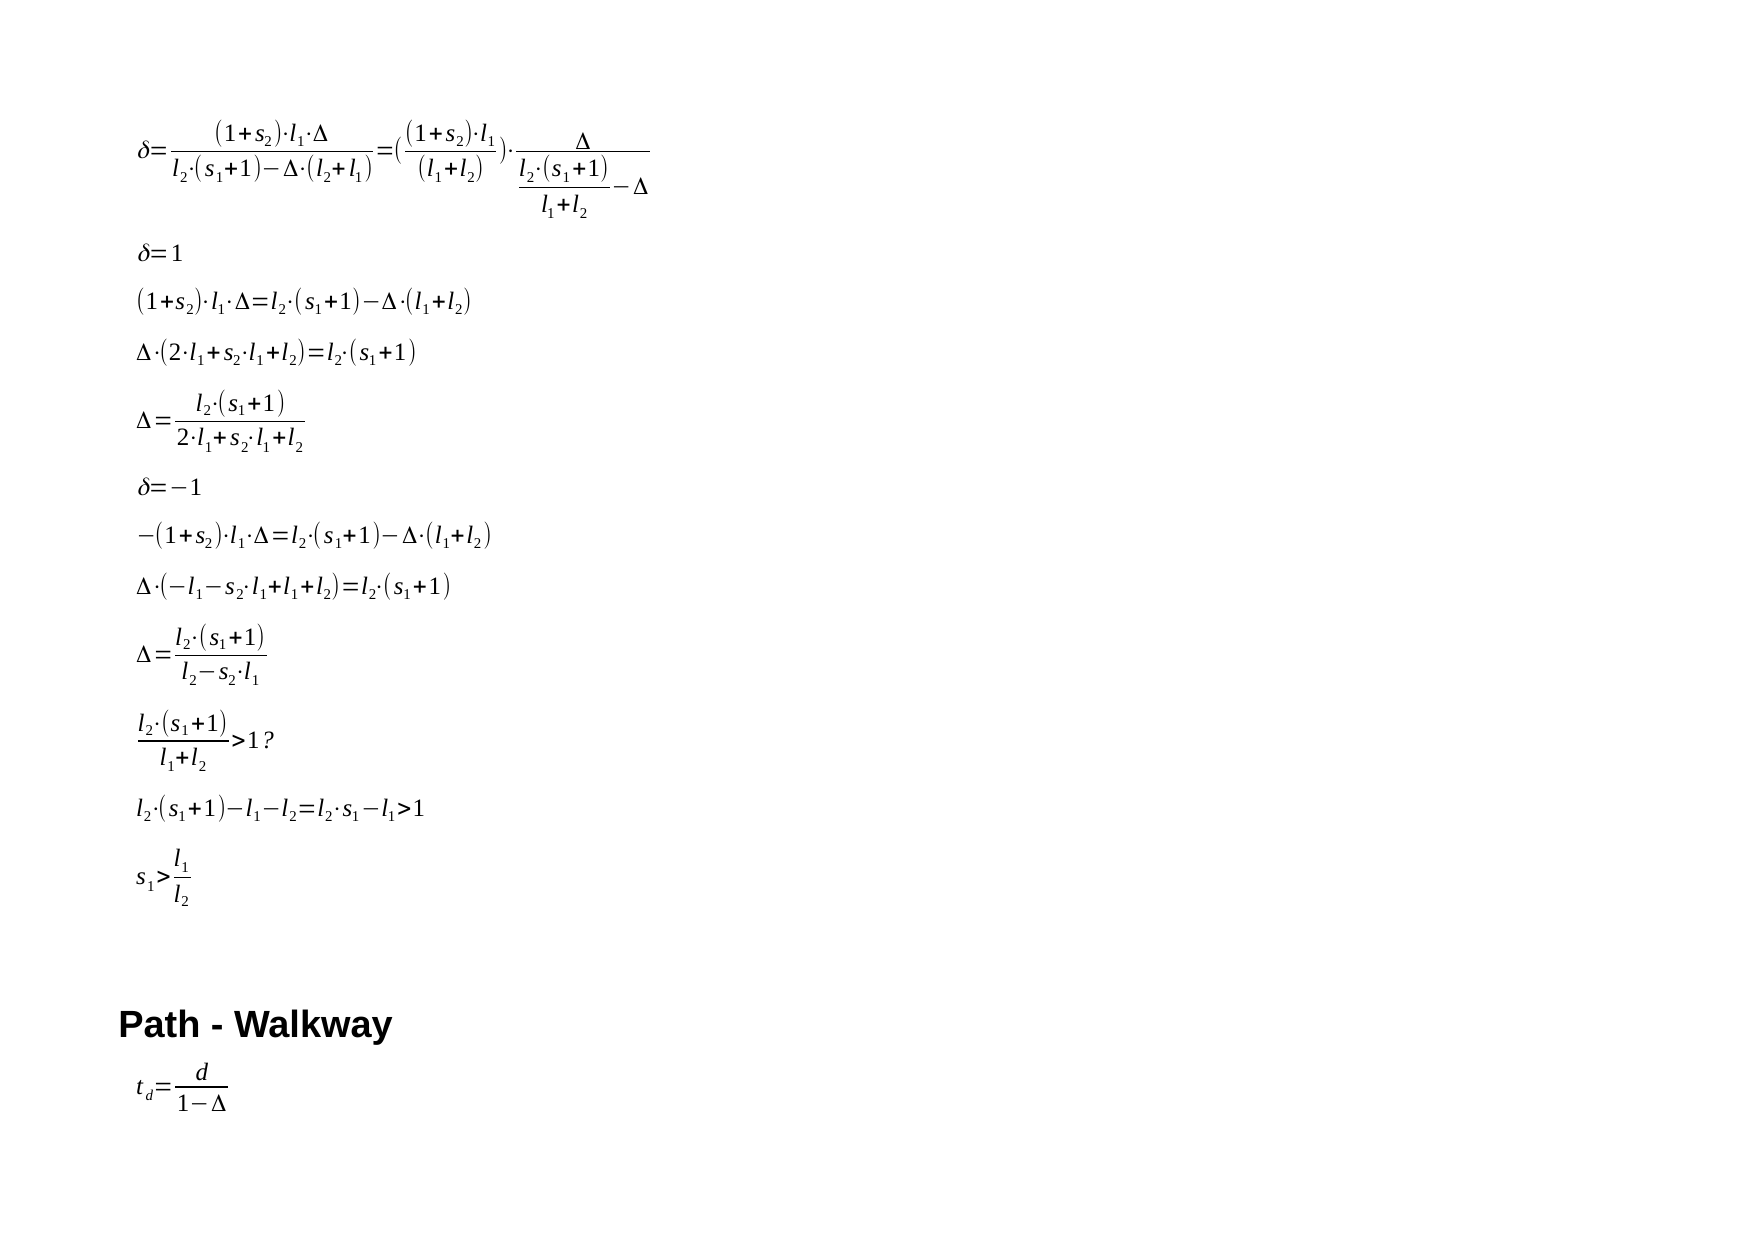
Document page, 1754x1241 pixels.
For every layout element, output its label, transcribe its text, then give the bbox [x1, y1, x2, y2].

subtitle Path - Walkway [118, 1002, 1635, 1046]
